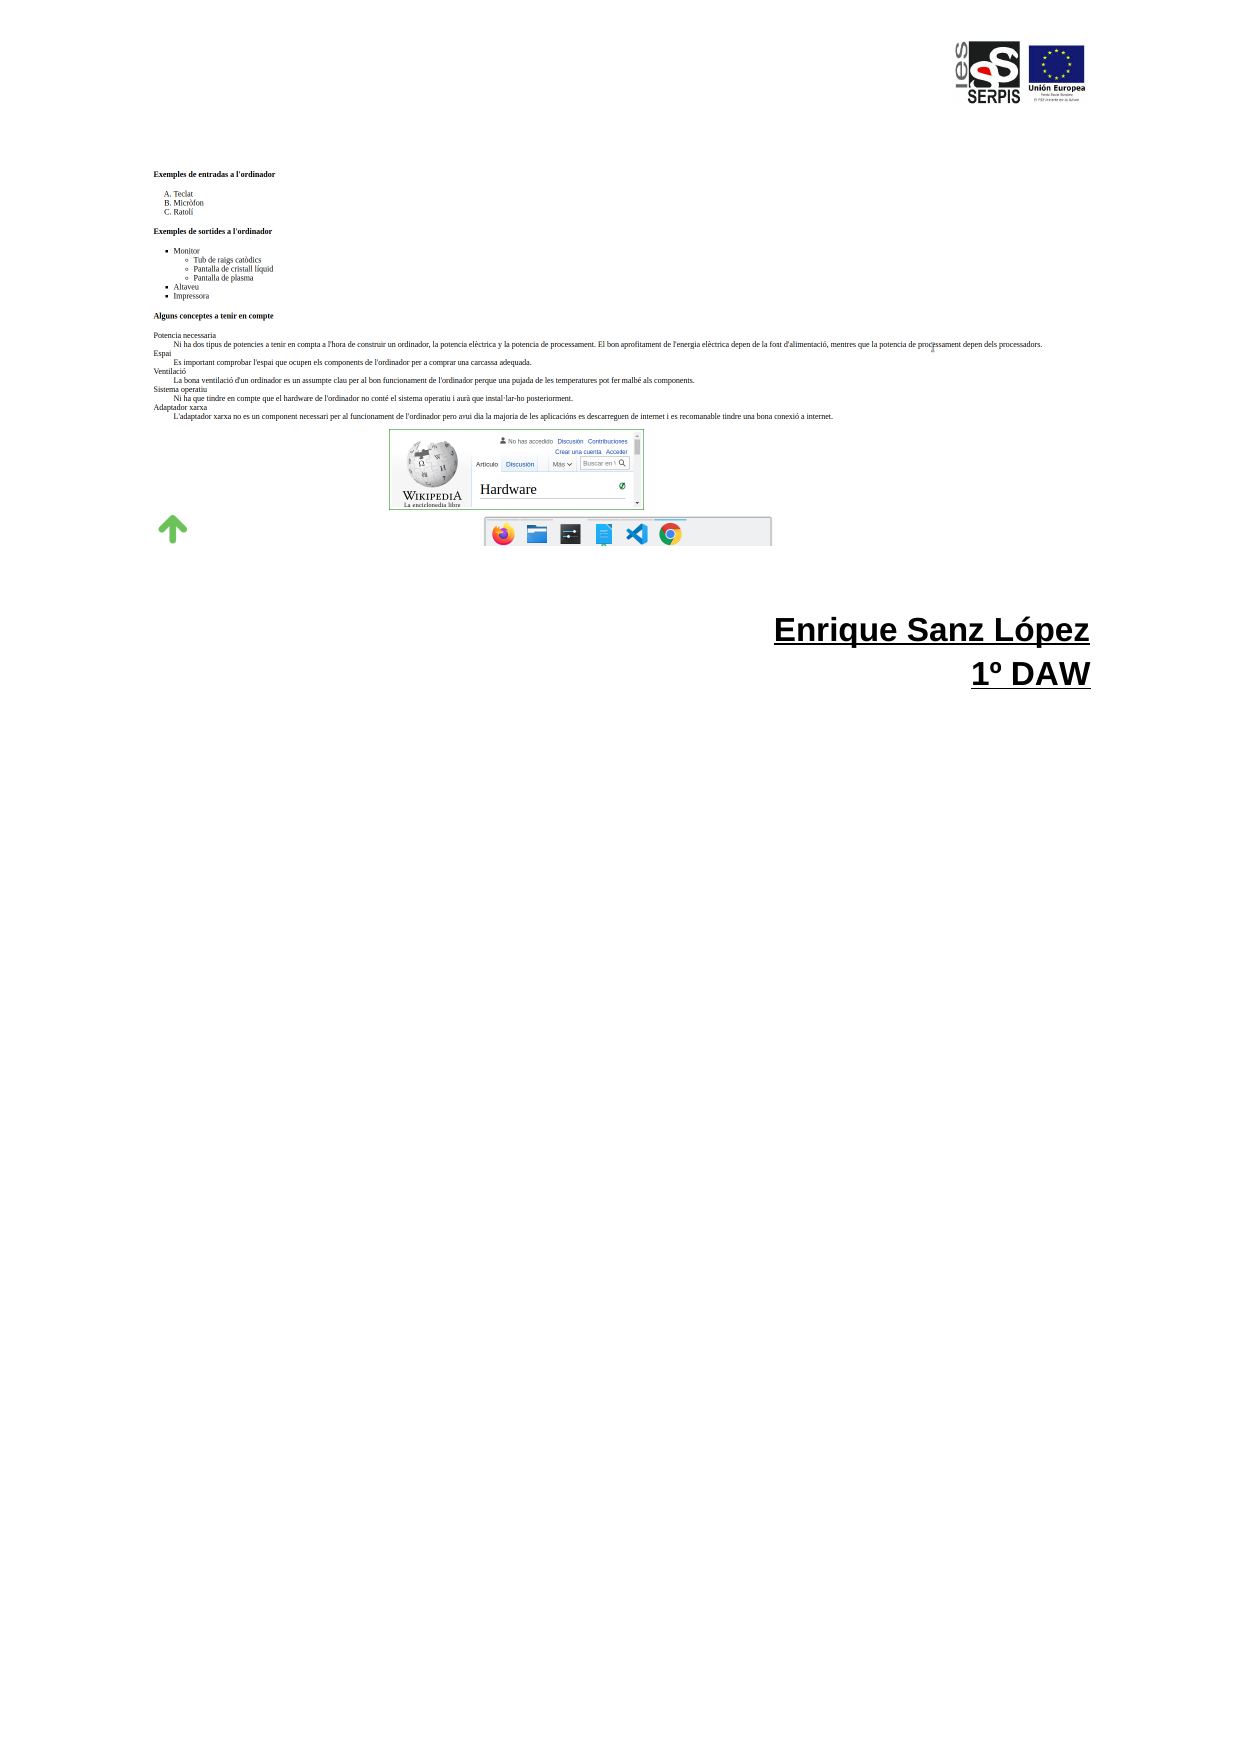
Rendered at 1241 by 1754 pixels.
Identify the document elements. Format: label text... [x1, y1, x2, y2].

picture [950, 37, 1090, 106]
text Enrique Sanz López [150, 610, 1090, 648]
text 1º DAW [150, 654, 1090, 693]
picture [150, 150, 1091, 546]
